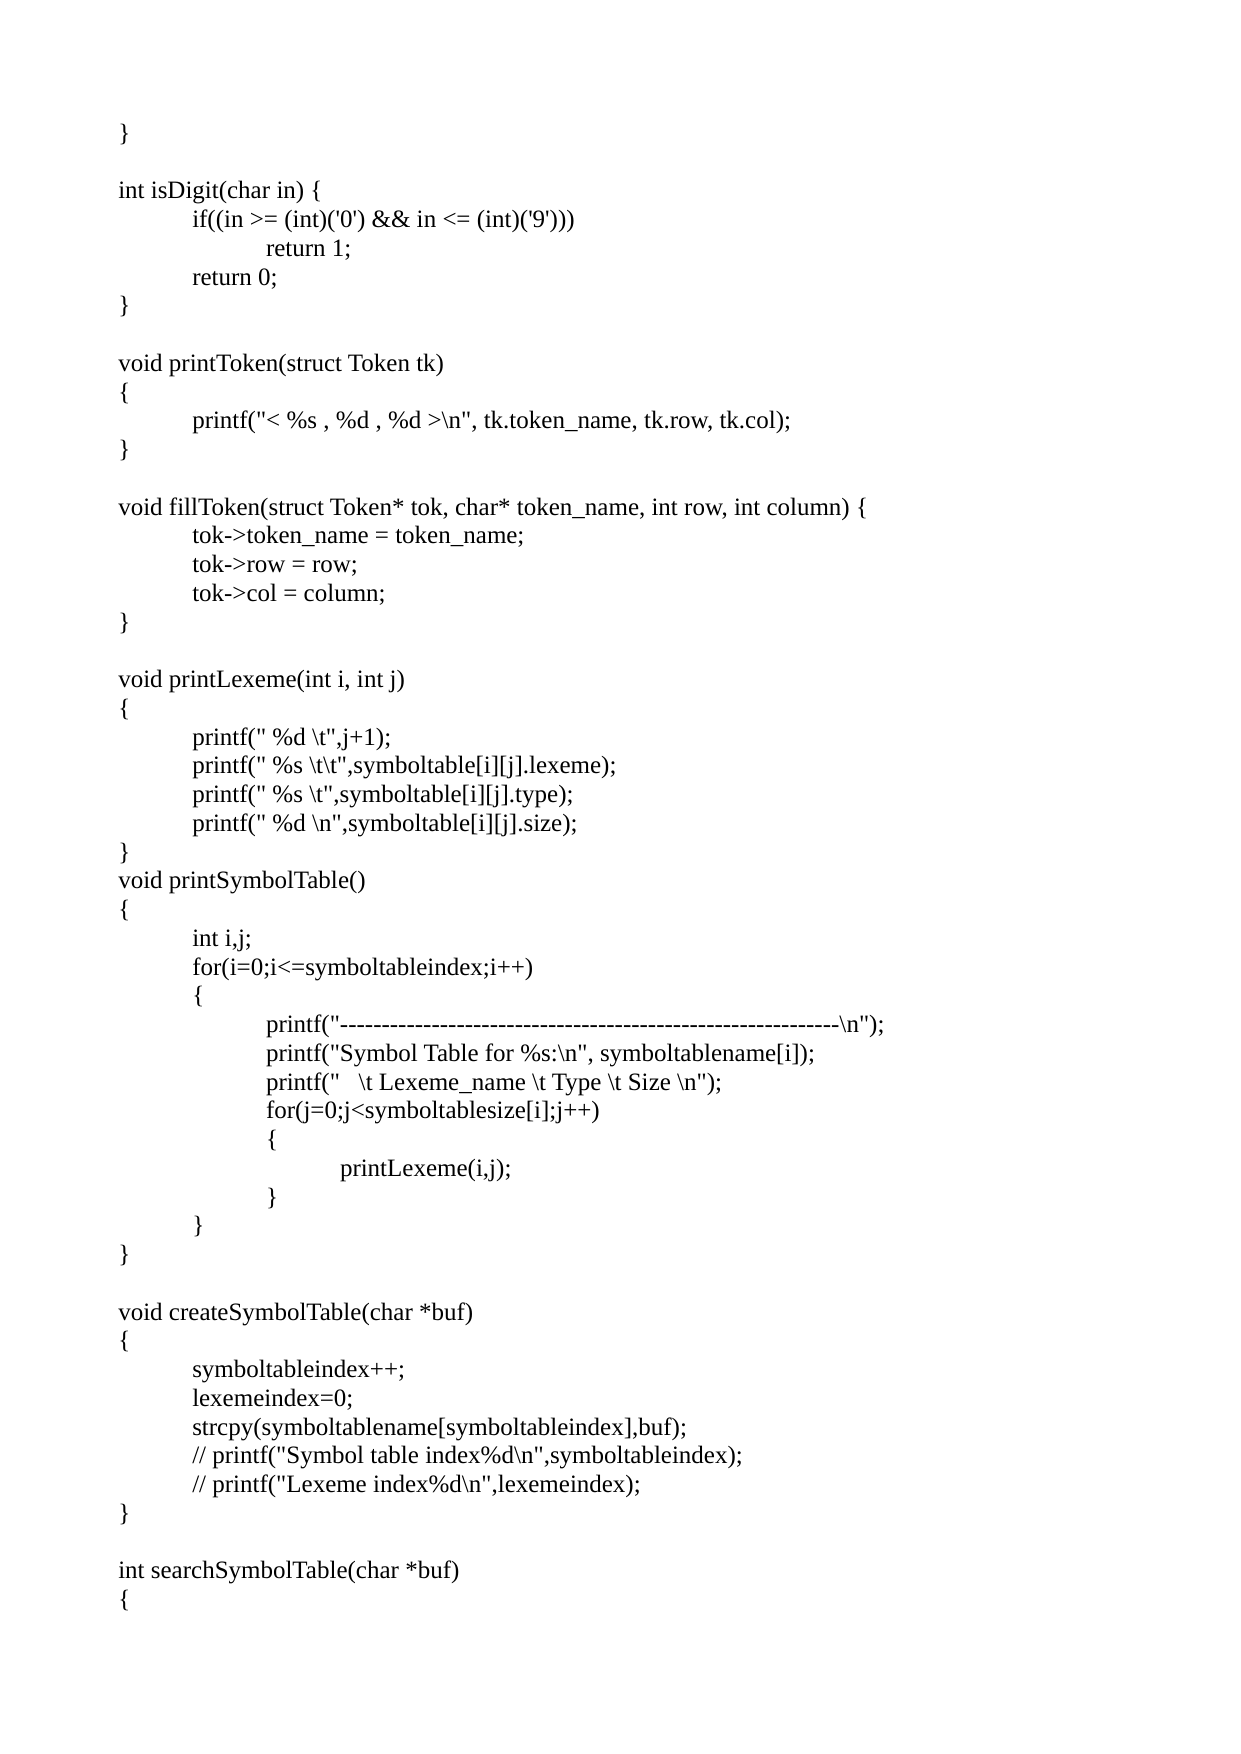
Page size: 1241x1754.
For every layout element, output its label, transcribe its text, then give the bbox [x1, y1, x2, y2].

text printf("< %s , %d , %d >\n", tk.token_name, tk.row, tk.col); [118, 406, 1122, 434]
text printf(" %d \t",j+1); [118, 722, 1122, 751]
text tok->col = column; [118, 578, 1122, 607]
text { [118, 693, 1122, 722]
text int i,j; [118, 923, 1122, 952]
text if((in >= (int)('0') && in <= (int)('9'))) [118, 204, 1122, 233]
text { [118, 1124, 1122, 1153]
text { [118, 377, 1122, 406]
text printf(" \t Lexeme_name \t Type \t Size \n"); [118, 1067, 1122, 1096]
text } [118, 837, 1122, 866]
text printf(" %d \n",symboltable[i][j].size); [118, 808, 1122, 837]
text printf(" %s \t\t",symboltable[i][j].lexeme); [118, 751, 1122, 779]
text } [118, 1211, 1122, 1239]
text } [118, 607, 1122, 636]
text { [118, 1584, 1122, 1613]
text // printf("Lexeme index%d\n",lexemeindex); [118, 1469, 1122, 1498]
text printLexeme(i,j); [118, 1153, 1122, 1182]
text printf("Symbol Table for %s:\n", symboltablename[i]); [118, 1038, 1122, 1067]
text void createSymbolTable(char *buf) [118, 1297, 1122, 1326]
text } [118, 291, 1122, 319]
text int searchSymbolTable(char *buf) [118, 1556, 1122, 1584]
text for(i=0;i<=symboltableindex;i++) [118, 952, 1122, 981]
text tok->token_name = token_name; [118, 521, 1122, 549]
text symboltableindex++; [118, 1354, 1122, 1383]
text void fillToken(struct Token* tok, char* token_name, int row, int column) { [118, 492, 1122, 521]
text tok->row = row; [118, 549, 1122, 578]
text { [118, 1326, 1122, 1354]
text } [118, 434, 1122, 463]
text for(j=0;j<symboltablesize[i];j++) [118, 1096, 1122, 1124]
text void printLexeme(int i, int j) [118, 664, 1122, 693]
text void printToken(struct Token tk) [118, 348, 1122, 377]
text } [118, 118, 1122, 147]
text printf(" %s \t",symboltable[i][j].type); [118, 779, 1122, 808]
text { [118, 894, 1122, 923]
text } [118, 1239, 1122, 1268]
text lexemeindex=0; [118, 1383, 1122, 1412]
text } [118, 1182, 1122, 1211]
text return 0; [118, 262, 1122, 291]
text strcpy(symboltablename[symboltableindex],buf); [118, 1412, 1122, 1441]
text void printSymbolTable() [118, 866, 1122, 894]
text printf("------------------------------------------------------------\n"); [118, 1009, 1122, 1038]
text return 1; [118, 233, 1122, 262]
text } [118, 1498, 1122, 1527]
text int isDigit(char in) { [118, 176, 1122, 204]
text { [118, 981, 1122, 1009]
text // printf("Symbol table index%d\n",symboltableindex); [118, 1441, 1122, 1469]
